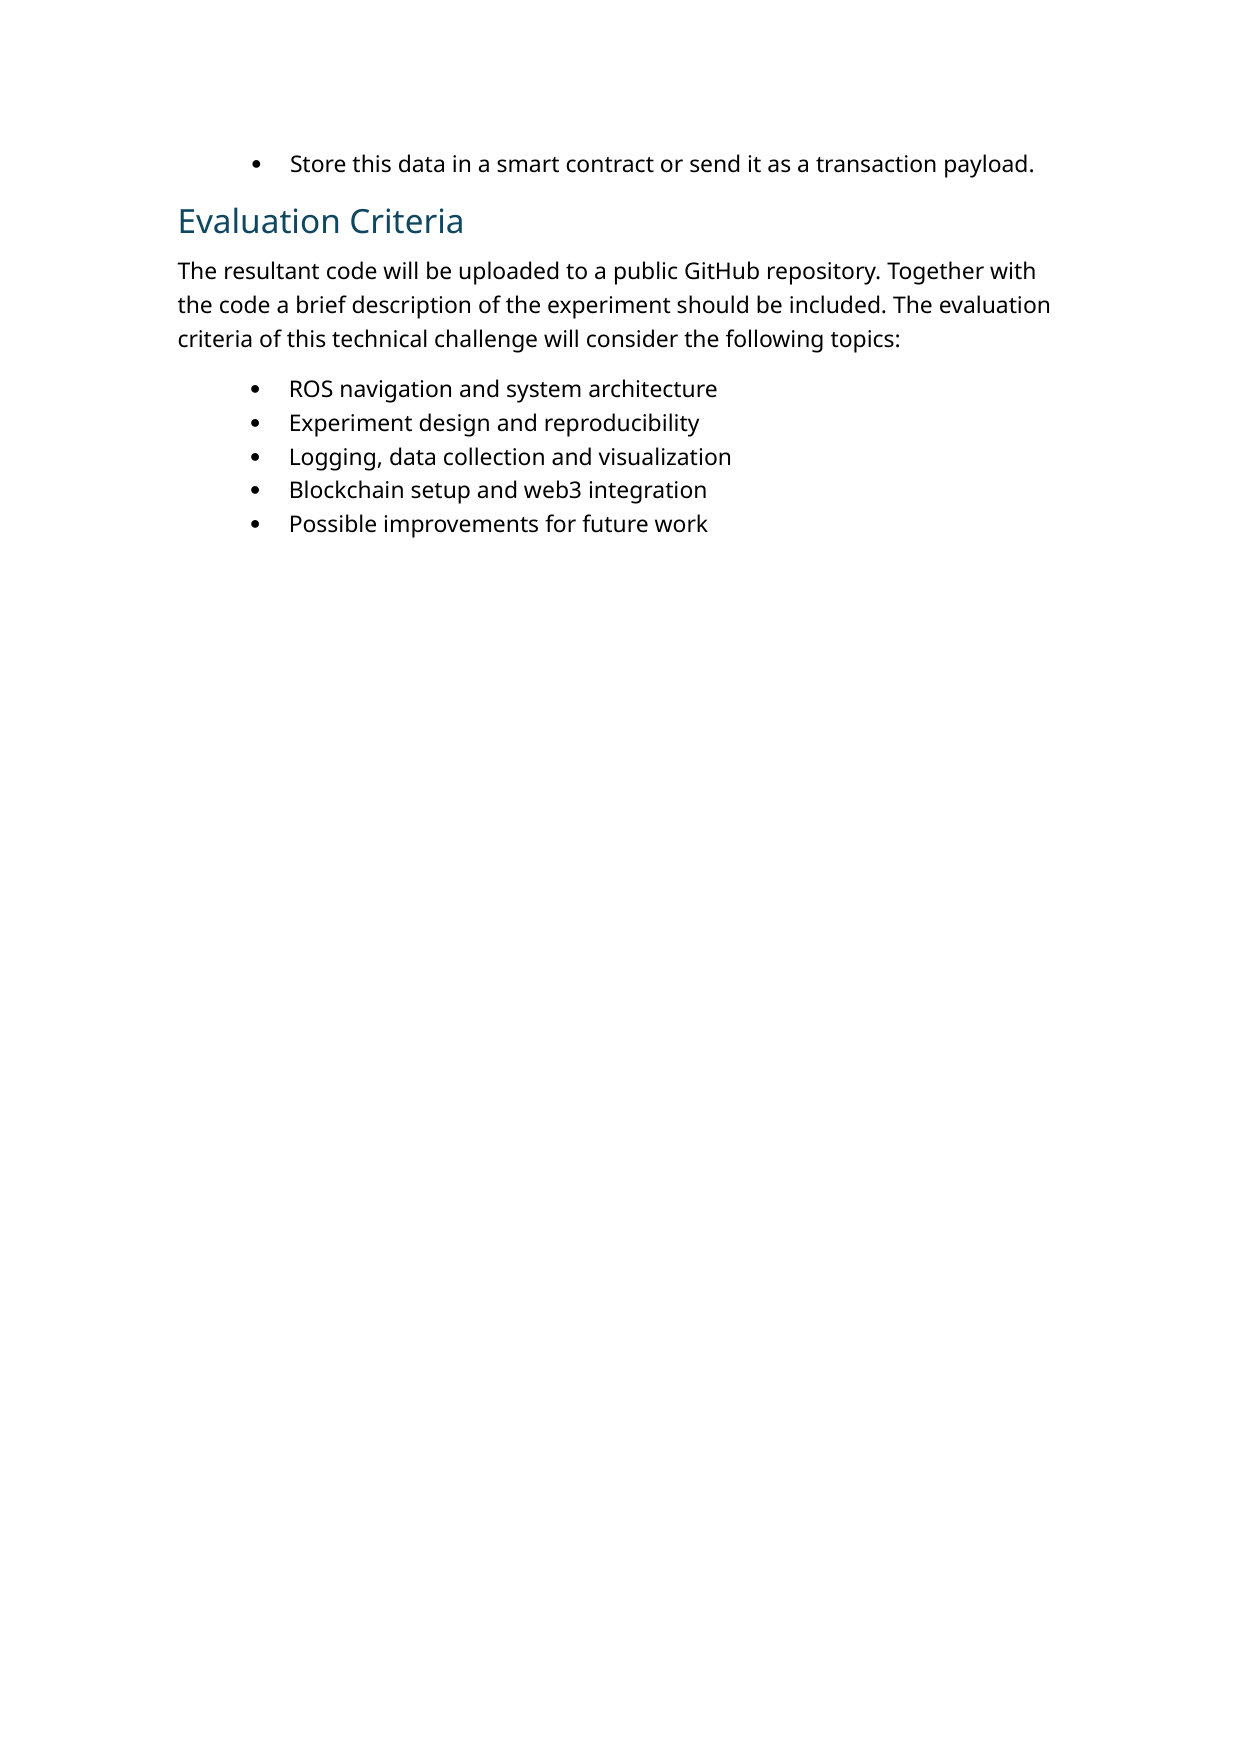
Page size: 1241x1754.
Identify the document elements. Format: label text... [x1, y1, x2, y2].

list ROS navigation and system architecture [251, 373, 1063, 404]
list Logging, data collection and visualization [251, 441, 1063, 472]
text The resultant code will be uploaded to a public GitHub repository. Together with the code a brief description of the experiment should be included. The evaluation criteria of this technical challenge will consider the following topics: [177, 255, 1063, 354]
subtitle Evaluation Criteria [177, 198, 1063, 243]
list Experiment design and reproducibility [251, 407, 1063, 438]
list Blockchain setup and web3 integration [251, 474, 1063, 506]
list Possible improvements for future work [251, 508, 1063, 539]
list Store this data in a smart contract or send it as a transaction payload. [252, 148, 1063, 179]
